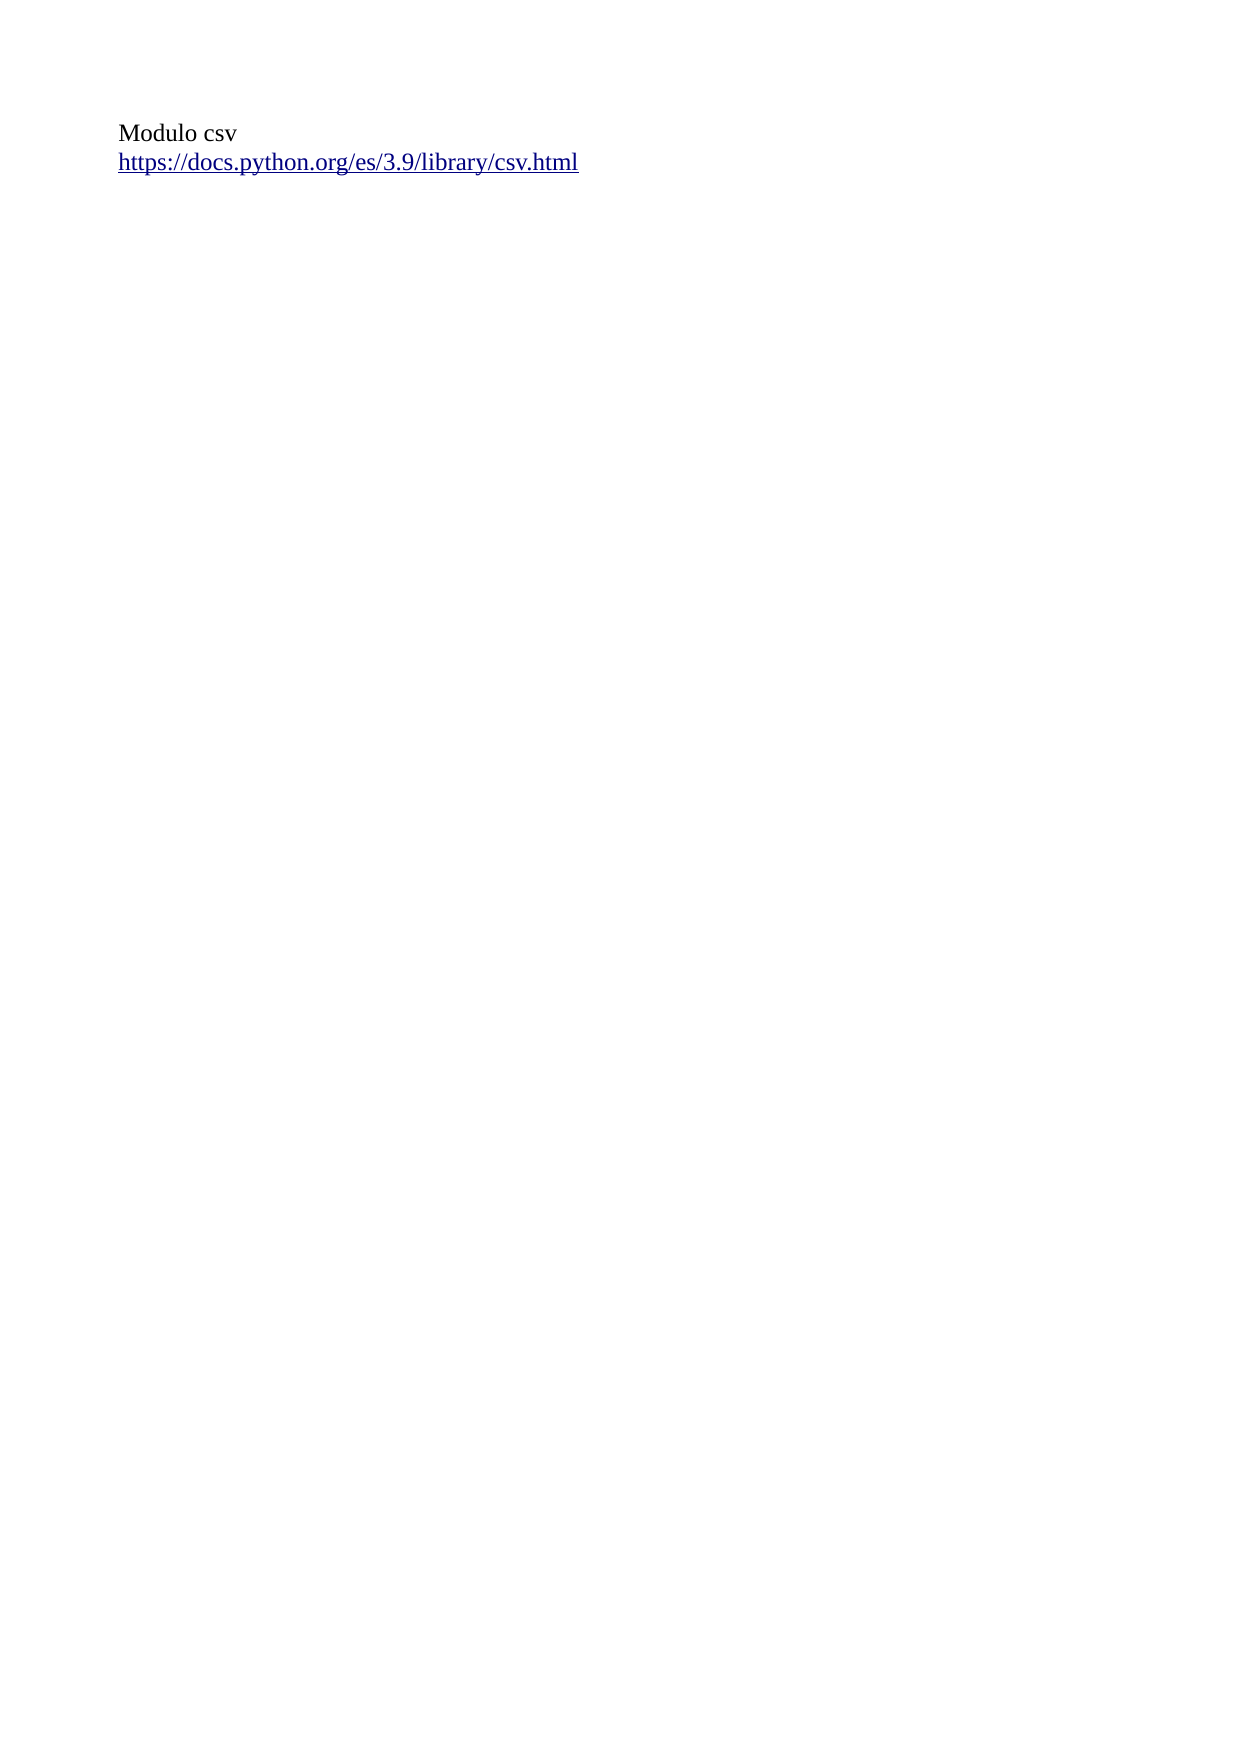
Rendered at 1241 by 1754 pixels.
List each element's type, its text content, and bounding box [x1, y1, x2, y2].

text Modulo csv [118, 118, 1122, 147]
text https://docs.python.org/es/3.9/library/csv.html [118, 147, 1122, 176]
